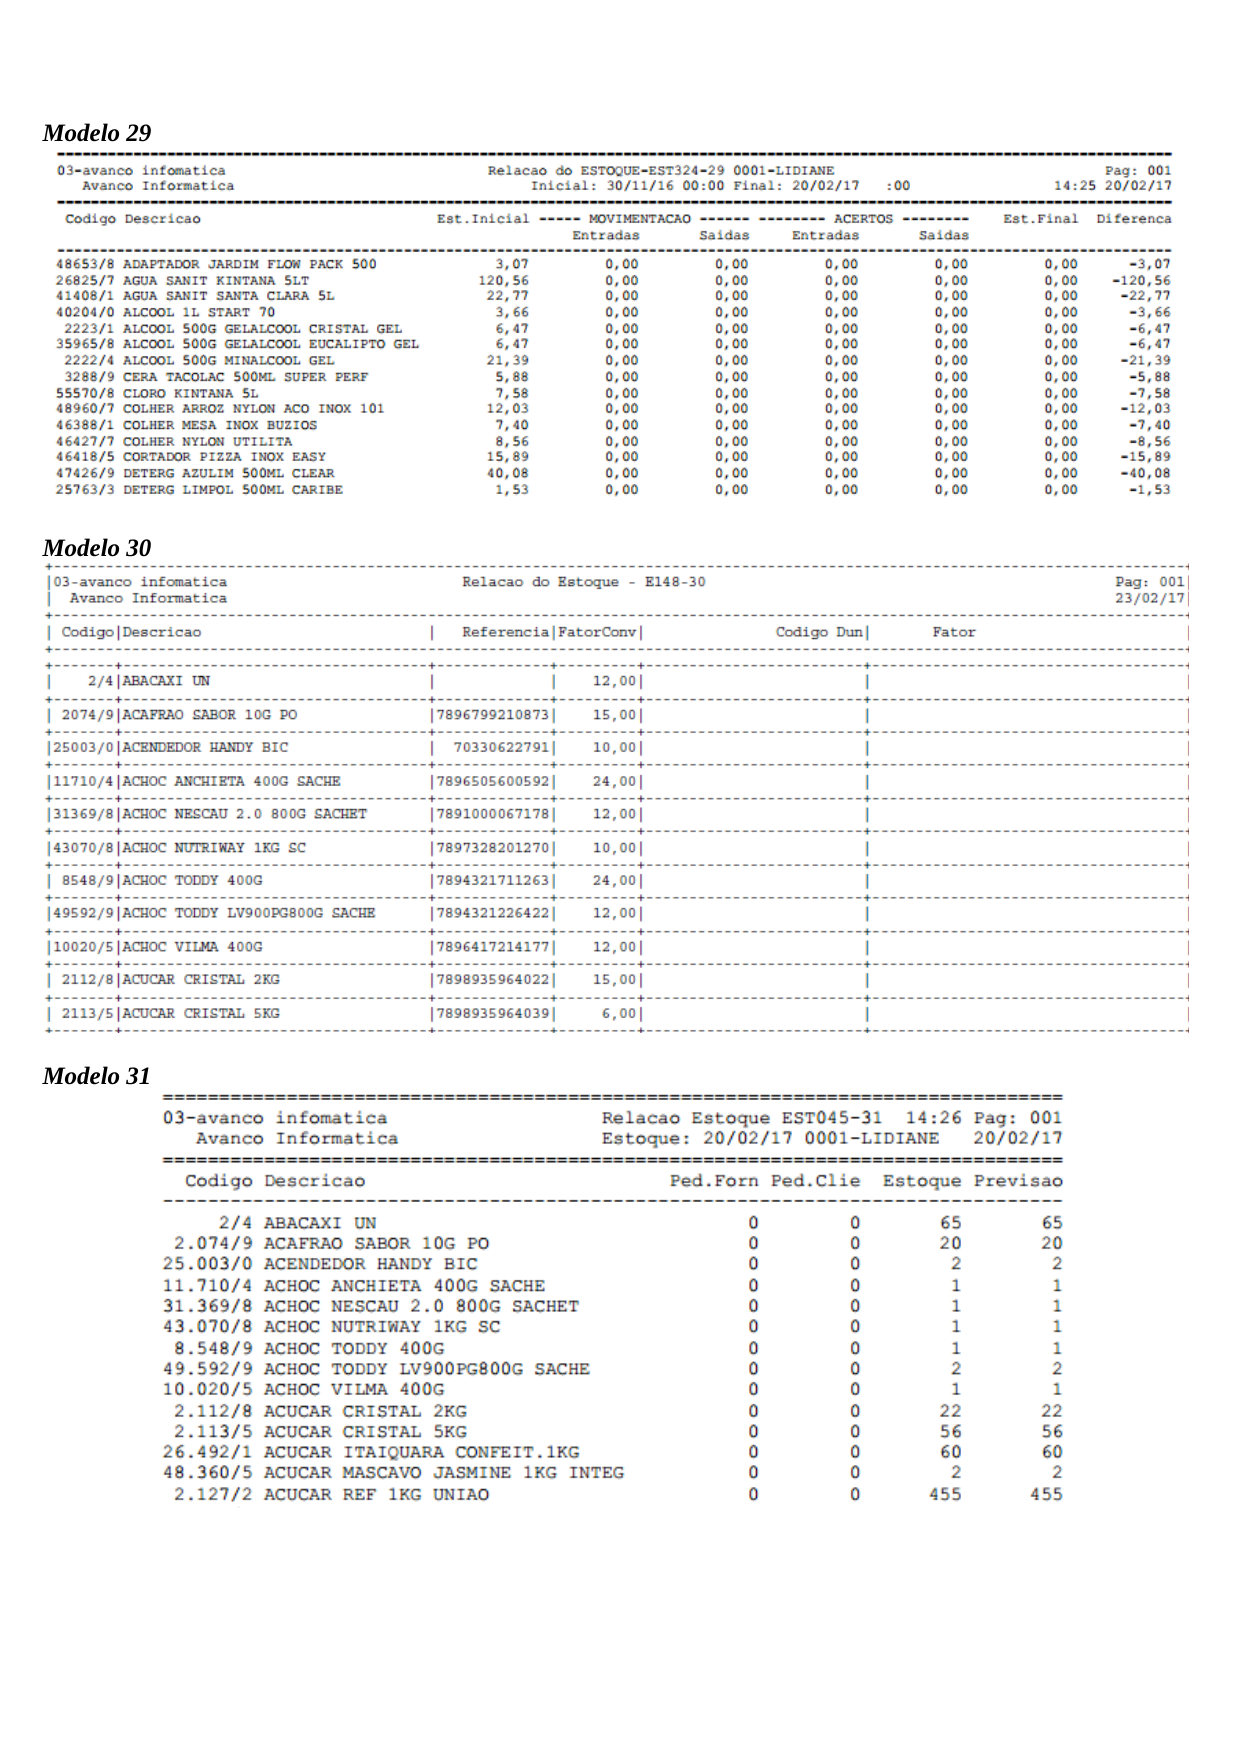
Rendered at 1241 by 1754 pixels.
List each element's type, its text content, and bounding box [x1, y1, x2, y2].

text Modelo 29 [42, 118, 1189, 147]
text Modelo 31 [42, 1061, 1189, 1090]
picture [42, 562, 1189, 1033]
picture [160, 1090, 1072, 1508]
picture [52, 146, 1179, 505]
text Modelo 30 [42, 533, 1189, 562]
